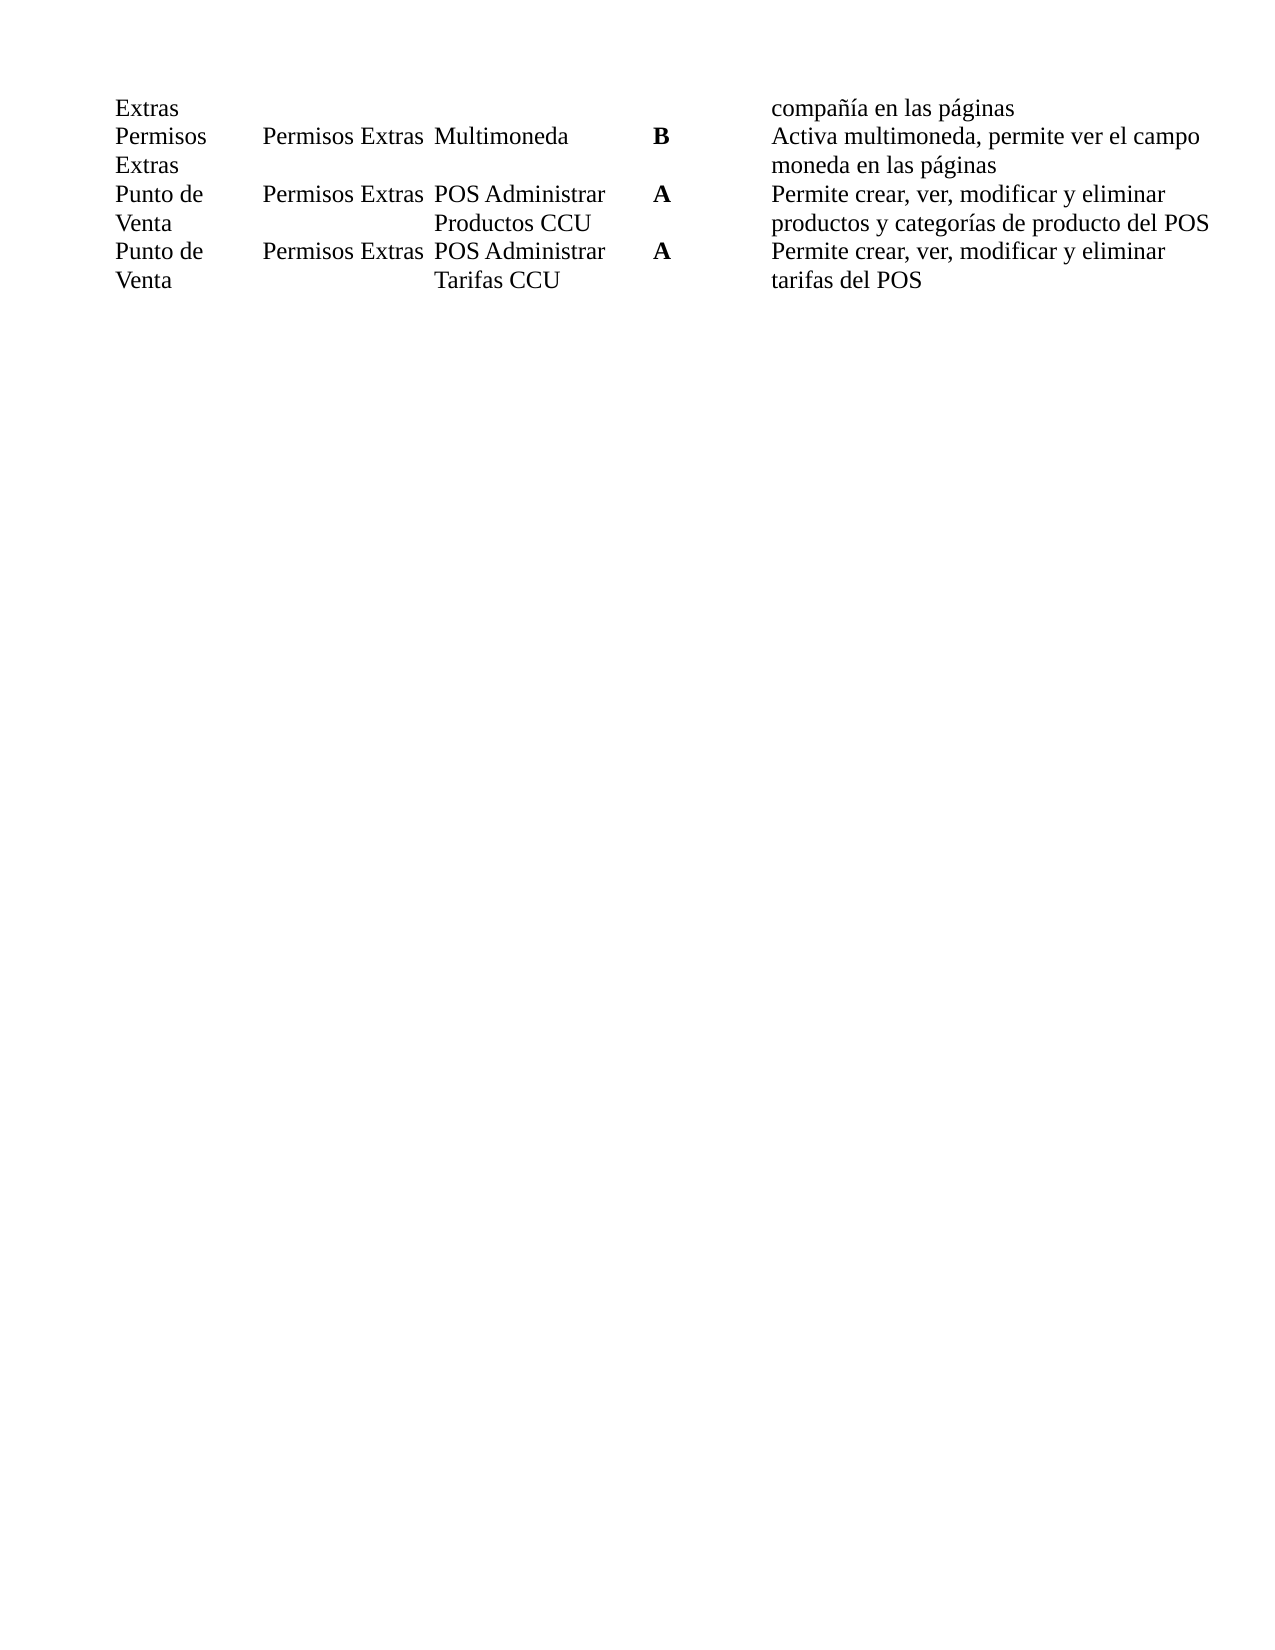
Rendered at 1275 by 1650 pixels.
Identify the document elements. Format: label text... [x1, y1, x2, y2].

table_cell POS Administrar Productos CCU [431, 179, 650, 236]
table_cell Permite crear, ver, modificar y eliminar tarifas del POS [768, 236, 1223, 294]
table_cell Extras [112, 93, 259, 121]
table_cell Activa multimoneda, permite ver el campo moneda en las páginas [768, 121, 1223, 179]
table_cell B [650, 121, 768, 179]
table_cell Punto de Venta [112, 179, 259, 236]
table_cell A [650, 179, 768, 236]
table_cell Permite crear, ver, modificar y eliminar productos y categorías de producto del POS [768, 179, 1223, 236]
table_cell Permisos Extras [259, 236, 431, 294]
table_cell Multimoneda [431, 121, 650, 179]
table_cell Punto de Venta [112, 236, 259, 294]
table_cell Permisos Extras [259, 179, 431, 236]
table_cell A [650, 236, 768, 294]
table_cell [650, 93, 768, 121]
table_cell Permisos Extras [259, 121, 431, 179]
table_cell POS Administrar Tarifas CCU [431, 236, 650, 294]
table_cell [431, 93, 650, 121]
table_cell compañía en las páginas [768, 93, 1223, 121]
table_cell [259, 93, 431, 121]
table_cell Permisos Extras [112, 121, 259, 179]
